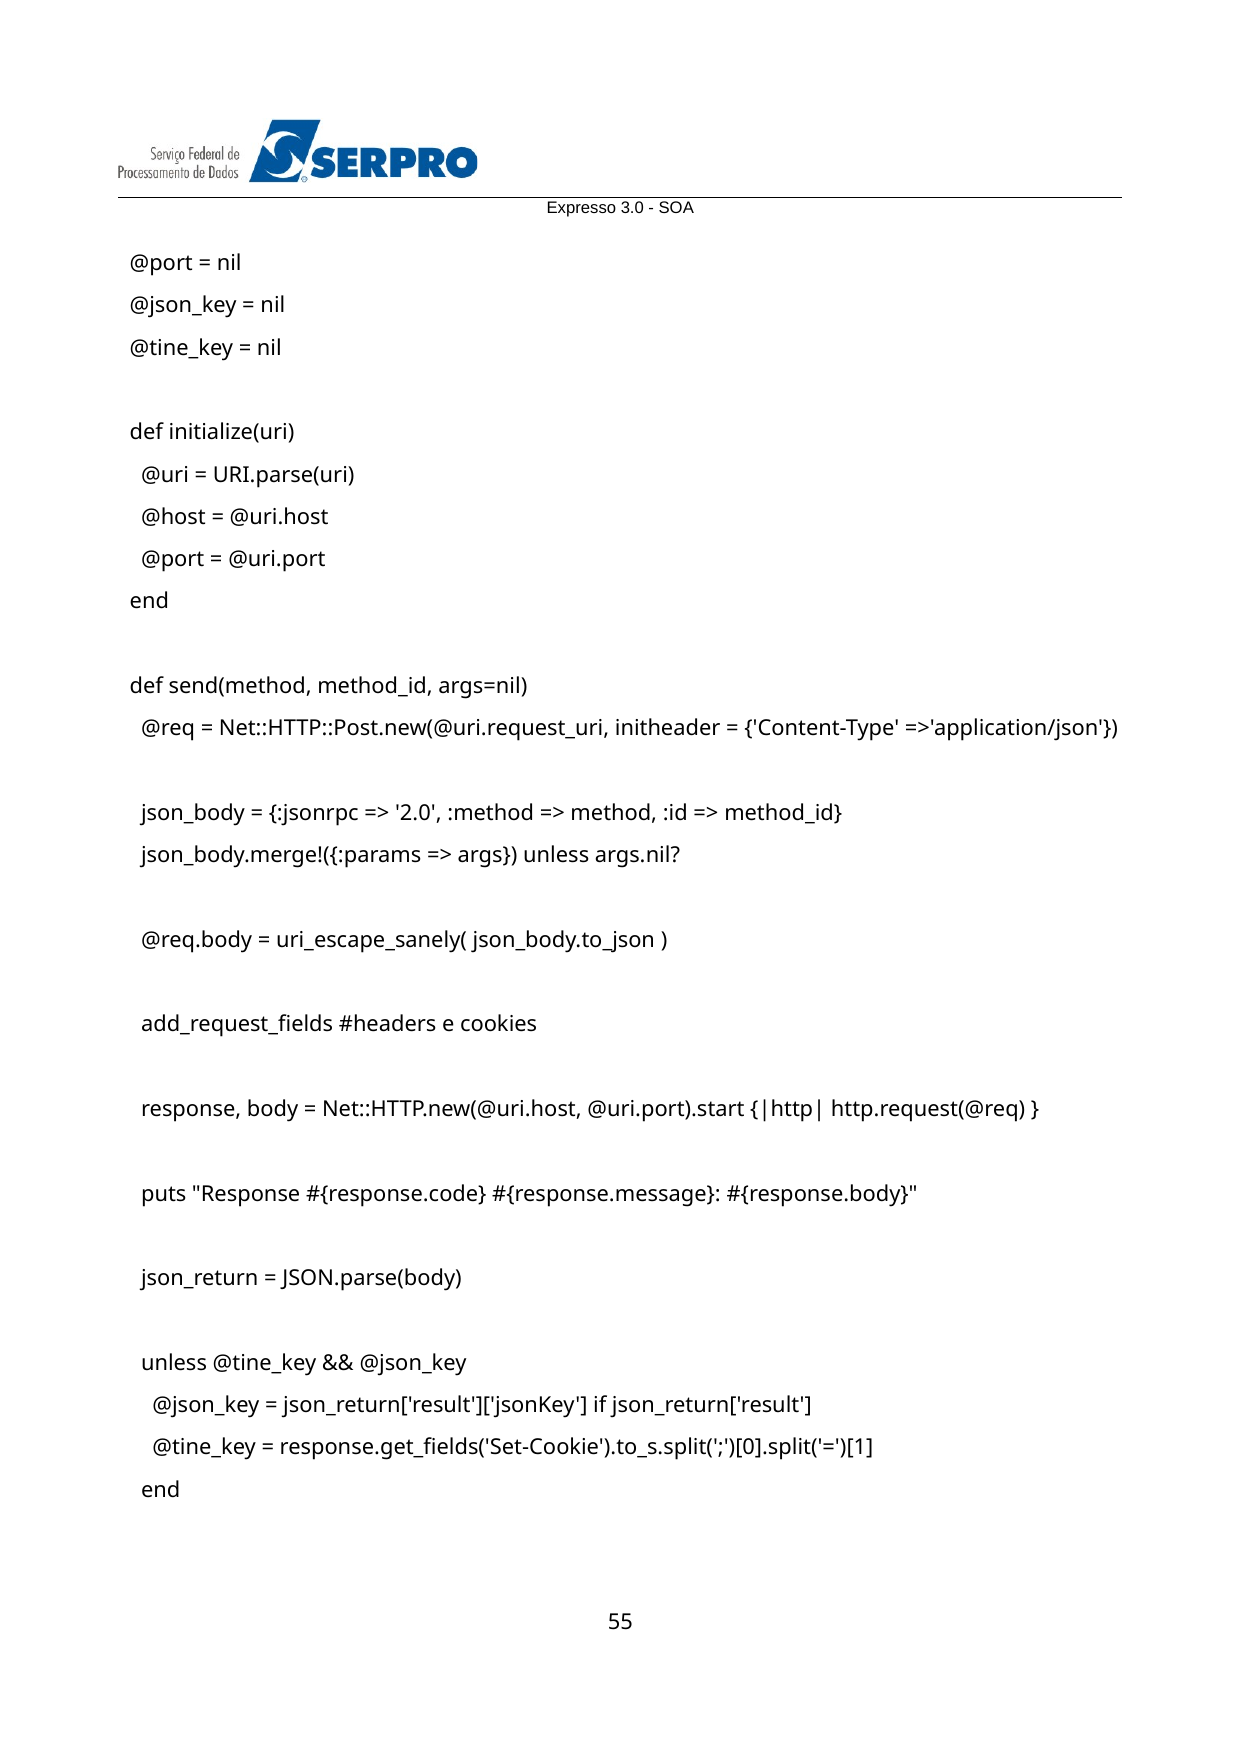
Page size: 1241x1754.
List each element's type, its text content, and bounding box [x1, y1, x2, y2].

text add_request_fields #headers e cookies [118, 1008, 1122, 1038]
text @json_key = nil [118, 289, 1122, 319]
text unless @tine_key && @json_key [118, 1347, 1122, 1377]
text response, body = Net::HTTP.new(@uri.host, @uri.port).start {|http| http.request(@req) } [118, 1093, 1122, 1123]
text def send(method, method_id, args=nil) [118, 670, 1122, 700]
text end [118, 586, 1122, 615]
text @json_key = json_return['result']['jsonKey'] if json_return['result'] [118, 1389, 1122, 1419]
text def initialize(uri) [118, 416, 1122, 446]
text @uri = URI.parse(uri) [118, 459, 1122, 488]
text @host = @uri.host [118, 501, 1122, 531]
text end [118, 1474, 1122, 1503]
text json_return = JSON.parse(body) [118, 1262, 1122, 1292]
text @tine_key = nil [118, 332, 1122, 362]
text json_body.merge!({:params => args}) unless args.nil? [118, 839, 1122, 869]
picture [118, 118, 478, 183]
text @req.body = uri_escape_sanely( json_body.to_json ) [118, 924, 1122, 954]
text @req = Net::HTTP::Post.new(@uri.request_uri, initheader = {'Content-Type' =>'application/json'}) [118, 712, 1122, 742]
text @port = @uri.port [118, 543, 1122, 573]
text @port = nil [118, 247, 1122, 277]
text puts "Response #{response.code} #{response.message}: #{response.body}" [118, 1178, 1122, 1207]
text json_body = {:jsonrpc => '2.0', :method => method, :id => method_id} [118, 797, 1122, 827]
text @tine_key = response.get_fields('Set-Cookie').to_s.split(';')[0].split('=')[1] [118, 1431, 1122, 1461]
